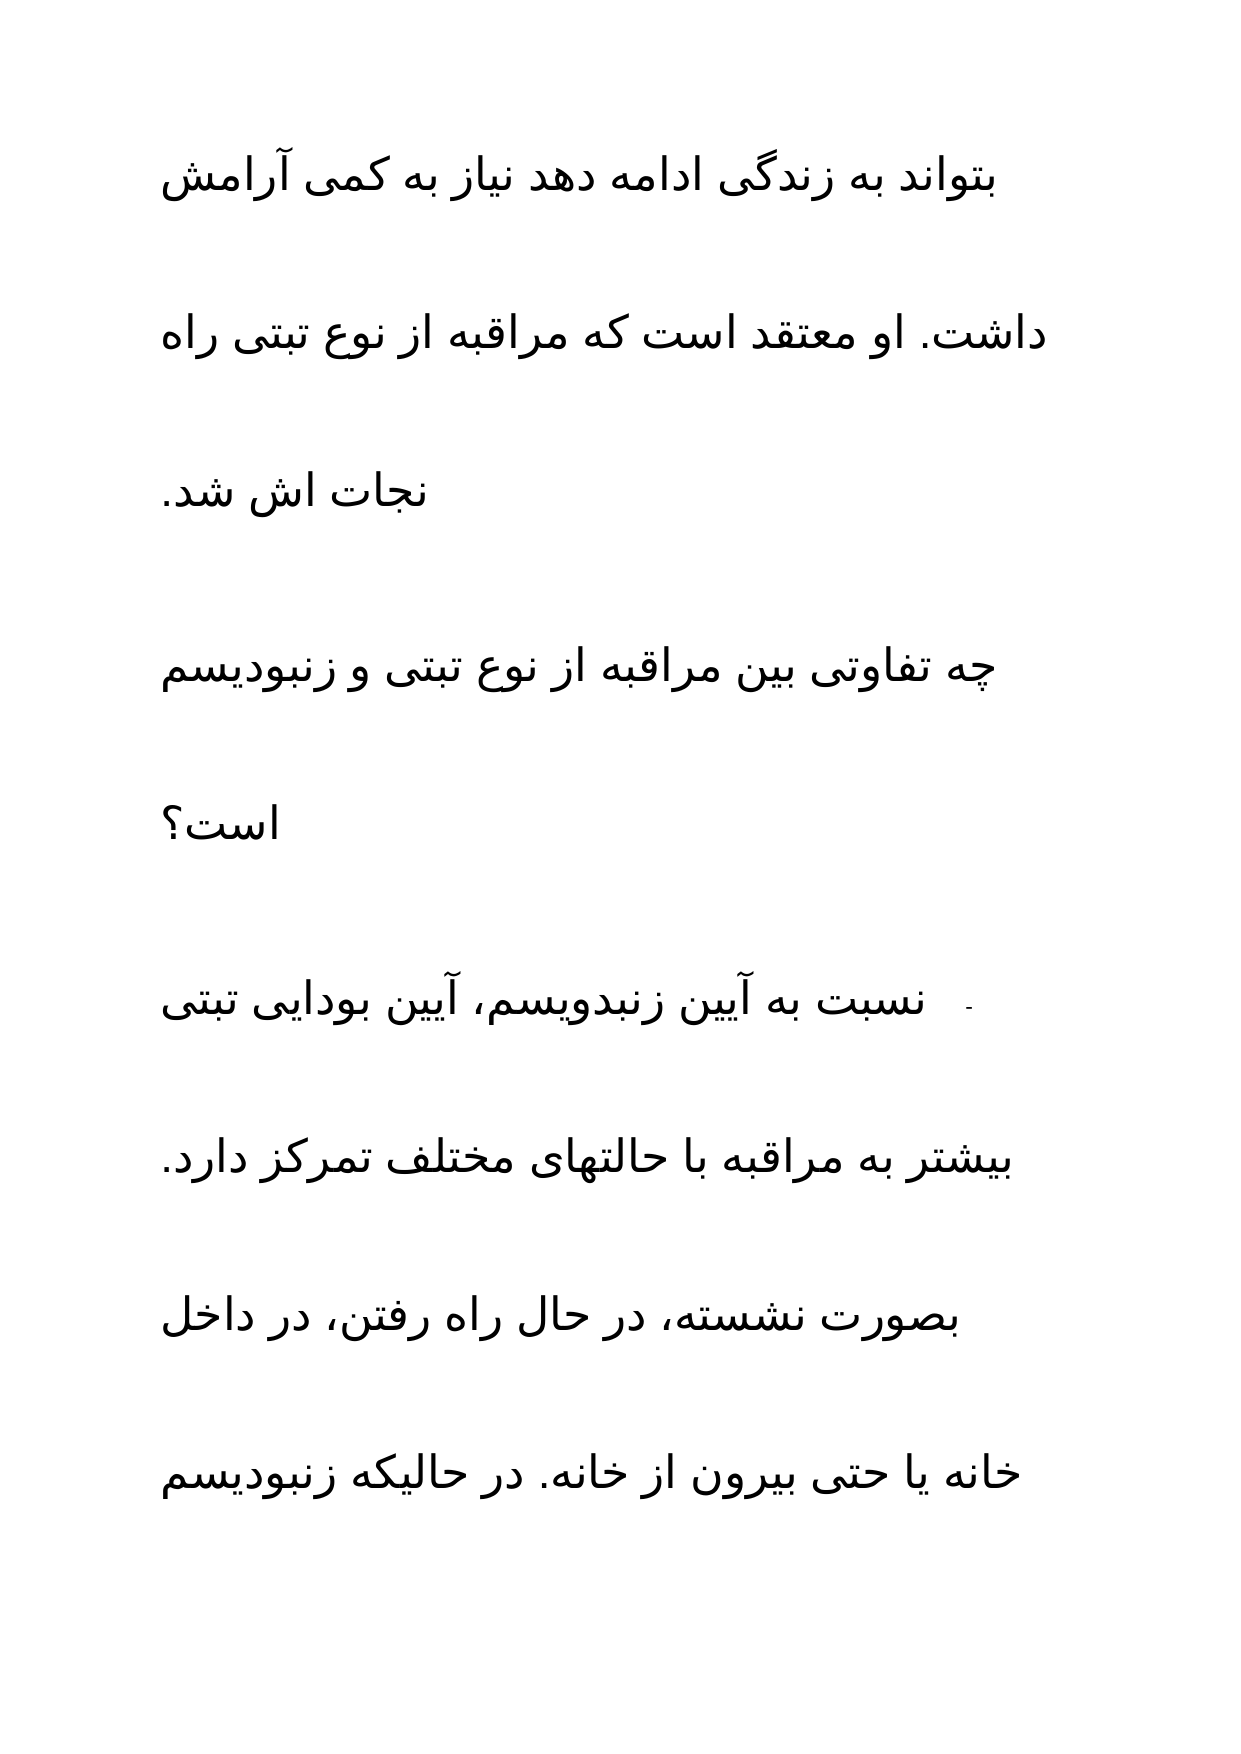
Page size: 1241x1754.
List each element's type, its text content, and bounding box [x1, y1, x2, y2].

list نسبت به آیین زنبدویسم، آیین بودایی تبتی بیشتر به مراقبه با حالتهای مختلف تمرکز دارد. بصورت نشسته، در حال راه رفتن، در داخل خانه یا حتی بیرون از خانه. در حالیکه زنبودیسم [148, 972, 1063, 1499]
text چه تفاوتی بین مراقبه از نوع تبتی و زنبودیسم است؟ [148, 639, 1093, 849]
text در آنهنگام او یک شغل بسیار پر استرس در بخش اطلاعات کنسرسیوم شرکت ولوو داشت. براینکه بتواند به زندگی ادامه دهد نیاز به کمی آرامش داشت. او معتقد است که مراقبه از نوع تبتی راه نجات اش شد. [148, 148, 1093, 517]
